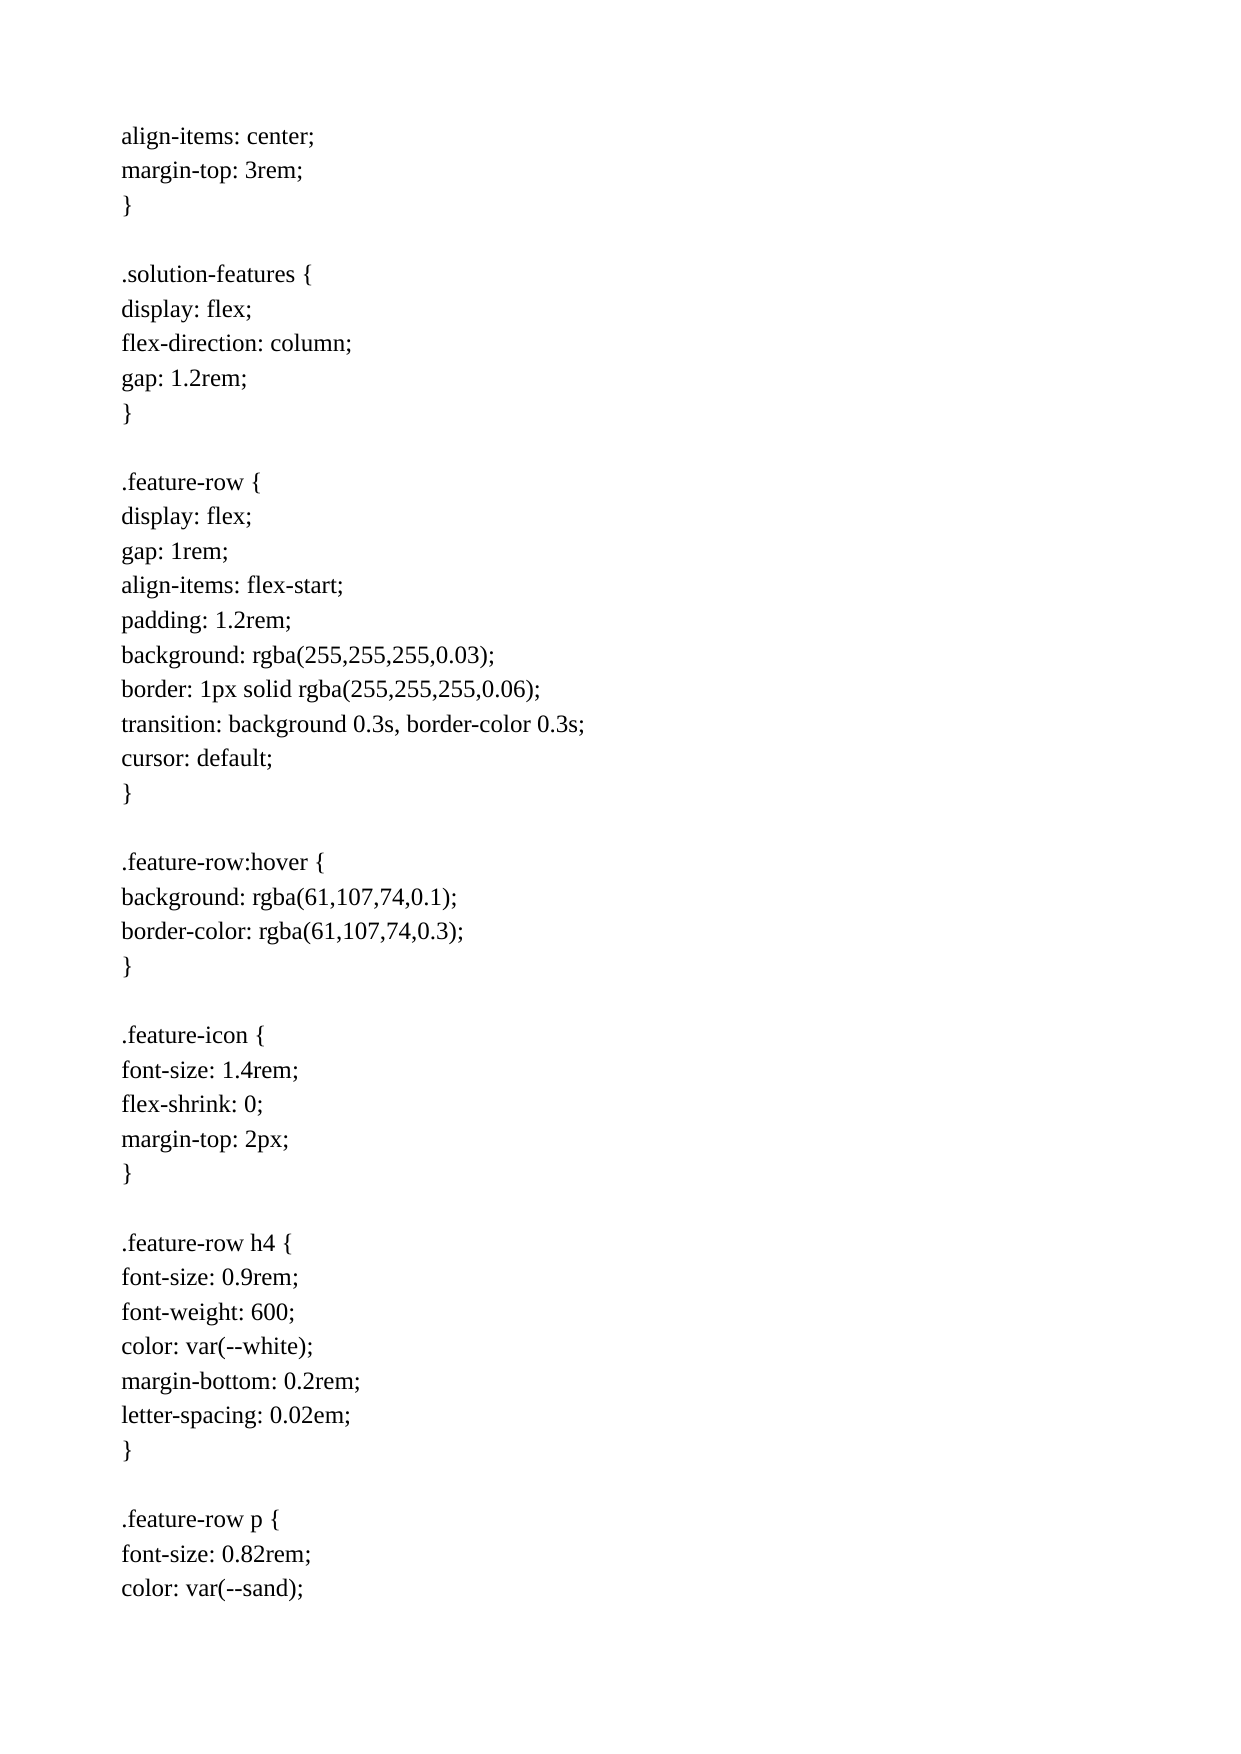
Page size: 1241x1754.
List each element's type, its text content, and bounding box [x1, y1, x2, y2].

table_cell background: rgba(61,107,74,0.1); [118, 879, 1122, 913]
table_cell flex-direction: column; [118, 326, 1122, 360]
table_cell gap: 1.2rem; [118, 360, 1122, 395]
table_cell border: 1px solid rgba(255,255,255,0.06); [118, 671, 1122, 706]
table_cell cursor: default; [118, 741, 1122, 775]
table_cell align-items: flex-start; [118, 568, 1122, 602]
table_cell .feature-row p { [118, 1501, 1122, 1536]
table_cell color: var(--sand); [118, 1571, 1122, 1605]
table_cell flex-shrink: 0; [118, 1086, 1122, 1121]
table_cell display: flex; [118, 291, 1122, 326]
table_cell } [118, 1432, 1122, 1467]
table_cell margin-bottom: 0.2rem; [118, 1363, 1122, 1398]
table_cell gap: 1rem; [118, 533, 1122, 568]
table_cell .feature-row h4 { [118, 1225, 1122, 1259]
table_cell font-size: 0.9rem; [118, 1259, 1122, 1294]
table_cell [118, 222, 1122, 256]
table_cell [118, 1467, 1122, 1501]
table_cell margin-top: 2px; [118, 1121, 1122, 1156]
table_cell } [118, 395, 1122, 429]
table_cell color: var(--white); [118, 1329, 1122, 1363]
table_cell } [118, 775, 1122, 810]
table_cell margin-top: 3rem; [118, 153, 1122, 187]
table_cell font-size: 0.82rem; [118, 1536, 1122, 1571]
table_cell .feature-row:hover { [118, 844, 1122, 879]
table_cell [118, 429, 1122, 464]
table_cell .solution-features { [118, 256, 1122, 291]
table_cell background: rgba(255,255,255,0.03); [118, 637, 1122, 671]
table_cell } [118, 1156, 1122, 1190]
table_cell [118, 810, 1122, 844]
table_cell font-size: 1.4rem; [118, 1052, 1122, 1086]
table_cell letter-spacing: 0.02em; [118, 1398, 1122, 1432]
table_cell } [118, 187, 1122, 222]
table_cell font-weight: 600; [118, 1294, 1122, 1328]
table_cell .feature-icon { [118, 1017, 1122, 1052]
table_cell border-color: rgba(61,107,74,0.3); [118, 914, 1122, 948]
table_cell .feature-row { [118, 464, 1122, 498]
table_cell padding: 1.2rem; [118, 602, 1122, 637]
table_cell transition: background 0.3s, border-color 0.3s; [118, 706, 1122, 741]
table_cell [118, 983, 1122, 1017]
table_cell [118, 1190, 1122, 1225]
table_cell } [118, 948, 1122, 983]
table_cell display: flex; [118, 499, 1122, 533]
table_cell align-items: center; [118, 118, 1122, 153]
